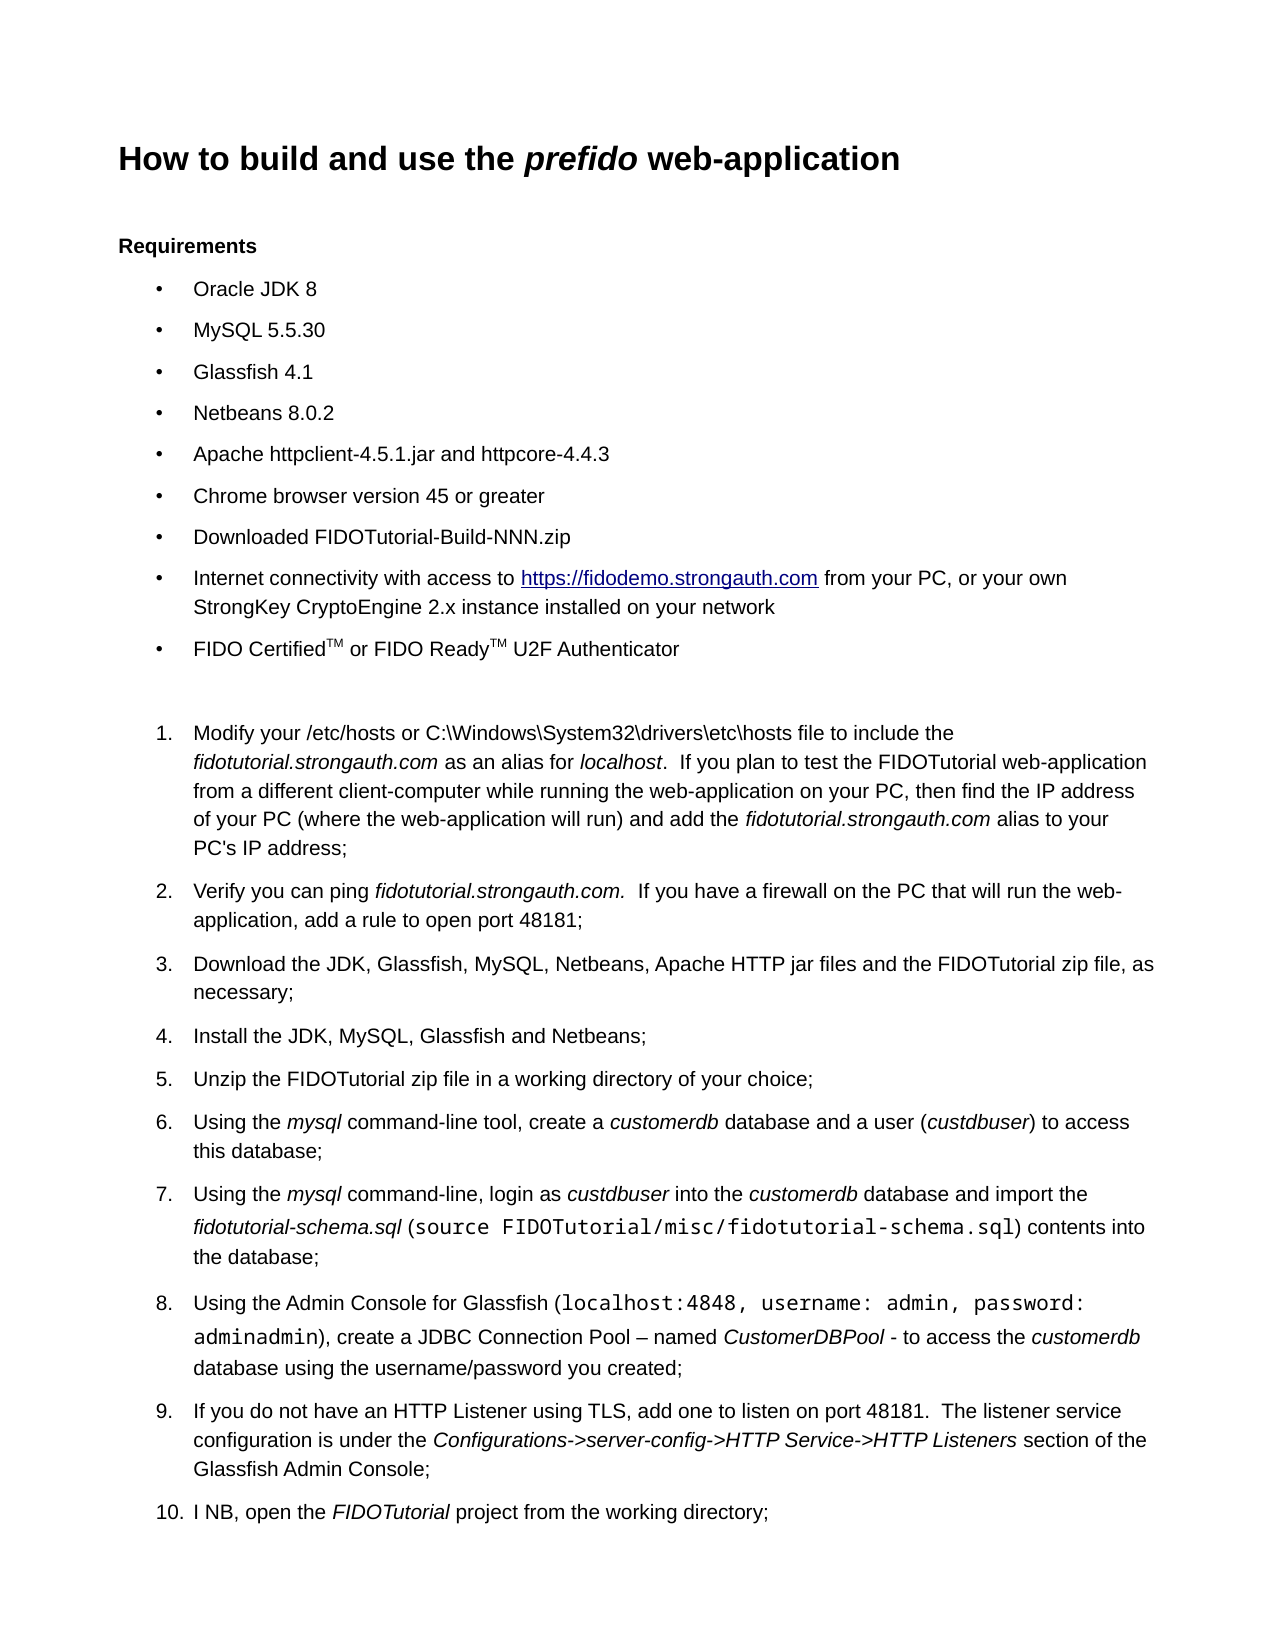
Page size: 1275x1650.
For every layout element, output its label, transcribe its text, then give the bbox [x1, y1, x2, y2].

list Downloaded FIDOTutorial-Build-NNN.zip [156, 525, 1157, 549]
list Glassfish 4.1 [156, 359, 1157, 383]
list Using the Admin Console for Glassfish (localhost:4848, username: admin, password: adminadmin), create a JDBC Connection Pool – named CustomerDBPool - to access the customerdb database using the username/password you created; [156, 1288, 1157, 1380]
list Verify you can ping fidotutorial.strongauth.com. If you have a firewall on the PC that will run the web-application, add a rule to open port 48181; [156, 879, 1157, 932]
list Modify your /etc/hosts or C:\Windows\System32\drivers\etc\hosts file to include the fidotutorial.strongauth.com as an alias for localhost. If you plan to test the FIDOTutorial web-application from a different client-computer while running the web-application on your PC, then find the IP address of your PC (where the web-application will run) and add the fidotutorial.strongauth.com alias to your PC's IP address; [156, 721, 1157, 860]
list Netbeans 8.0.2 [156, 401, 1157, 425]
list Using the mysql command-line tool, create a customerdb database and a user (custdbuser) to access this database; [156, 1110, 1157, 1163]
list Unzip the FIDOTutorial zip file in a working directory of your choice; [156, 1067, 1157, 1091]
list Using the mysql command-line, login as custdbuser into the customerdb database and import the fidotutorial-schema.sql (source FIDOTutorial/misc/fidotutorial-schema.sql) contents into the database; [156, 1182, 1157, 1269]
list Oracle JDK 8 [156, 277, 1157, 301]
list Download the JDK, Glassfish, MySQL, Netbeans, Apache HTTP jar files and the FIDOTutorial zip file, as necessary; [156, 951, 1157, 1004]
list MySQL 5.5.30 [156, 318, 1157, 342]
list FIDO CertifiedTM or FIDO ReadyTM U2F Authenticator [156, 636, 1157, 660]
list I NB, open the FIDOTutorial project from the working directory; [156, 1500, 1157, 1524]
list Internet connectivity with access to https://fidodemo.strongauth.com from your PC, or your own StrongKey CryptoEngine 2.x instance installed on your network [156, 566, 1157, 619]
list Install the JDK, MySQL, Glassfish and Netbeans; [156, 1023, 1157, 1047]
subtitle How to build and use the prefido web-application [118, 139, 1157, 178]
list Chrome browser version 45 or greater [156, 483, 1157, 508]
list Apache httpclient-4.5.1.jar and httpcore-4.4.3 [156, 442, 1157, 466]
text Requirements [118, 233, 1157, 257]
list If you do not have an HTTP Listener using TLS, add one to listen on port 48181. The listener service configuration is under the Configurations->server-config->HTTP Service->HTTP Listeners section of the Glassfish Admin Console; [156, 1399, 1157, 1481]
